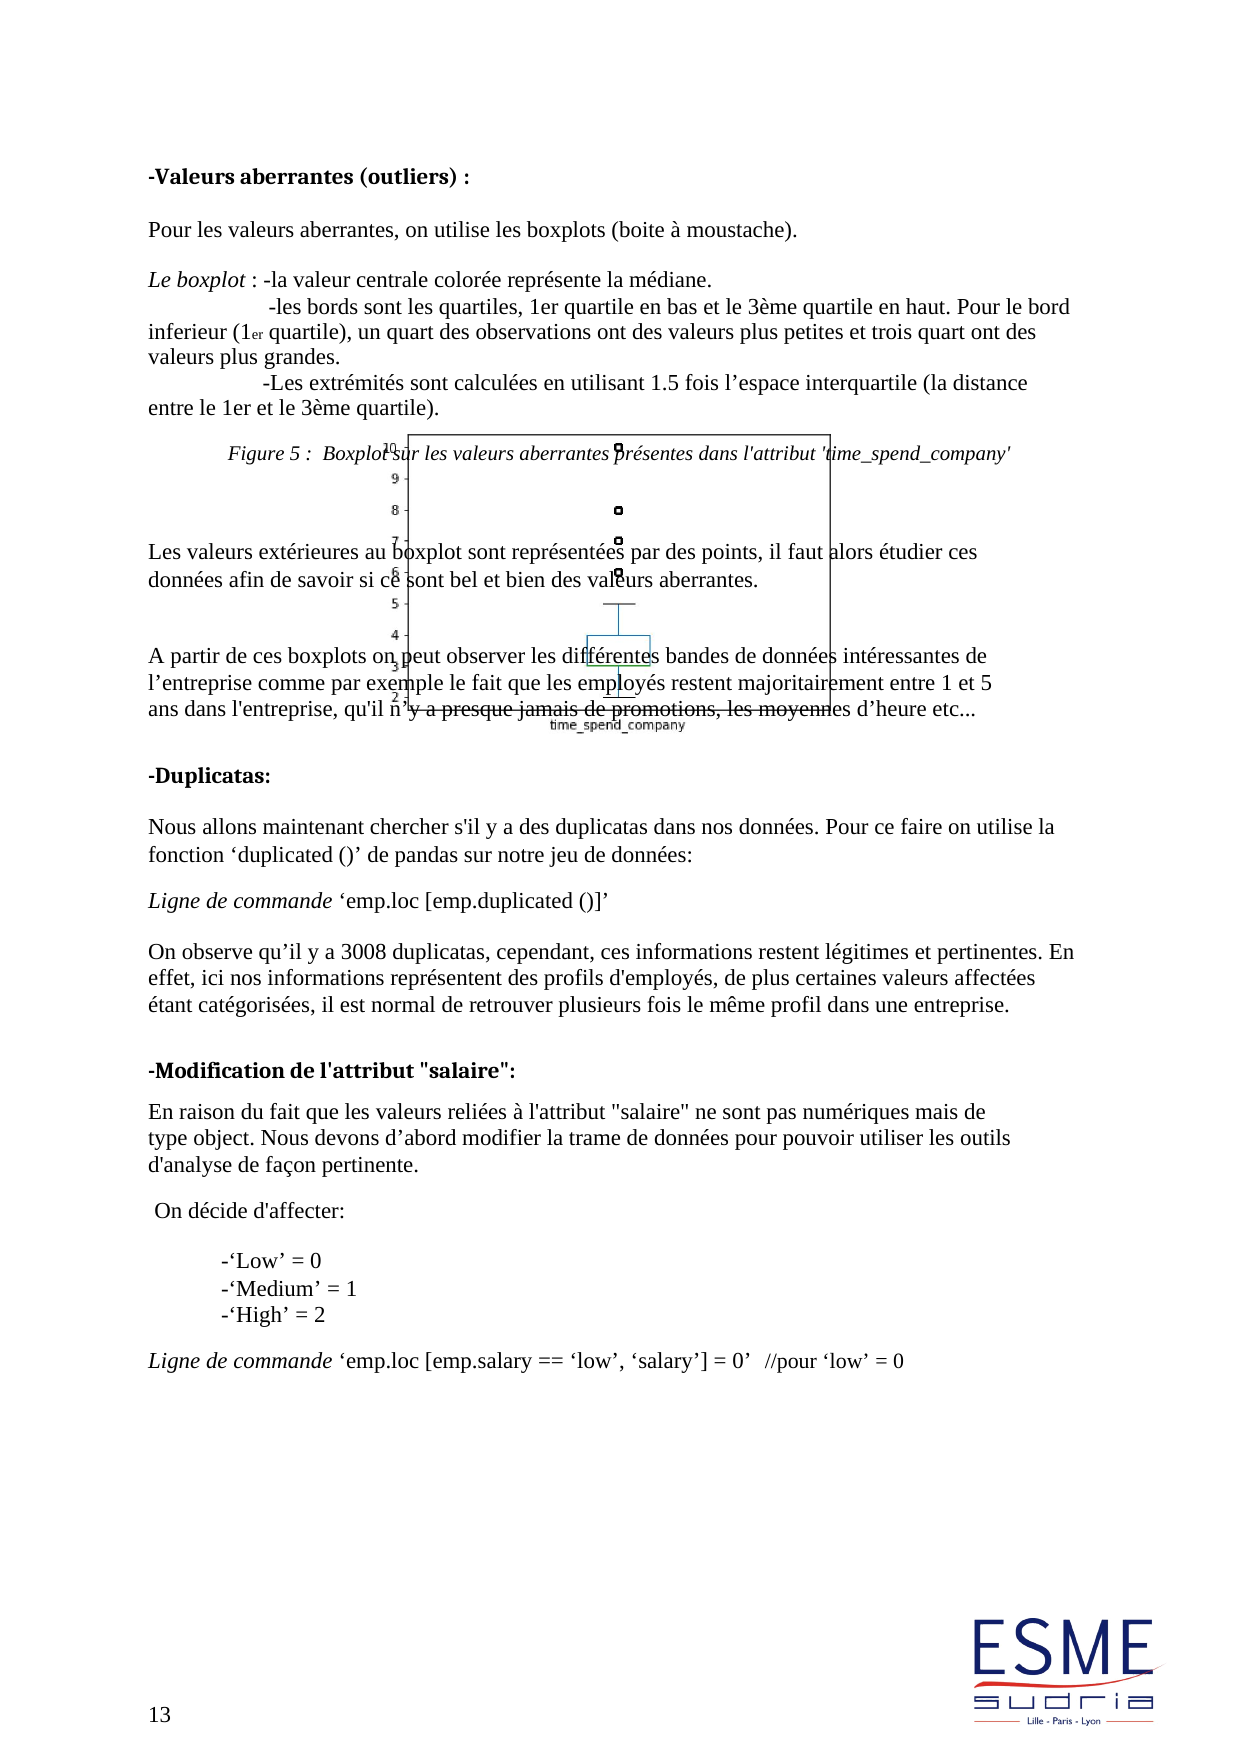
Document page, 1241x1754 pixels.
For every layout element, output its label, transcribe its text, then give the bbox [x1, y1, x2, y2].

picture [372, 464, 867, 538]
subtitle -Duplicatas: [148, 762, 1090, 789]
text -‘Low’ = 0 [221, 1248, 1090, 1274]
text Ligne de commande ‘emp.loc [emp.salary == ‘low’, ‘salary’] = 0’ //pour ‘low’ = 0 [148, 1347, 1090, 1373]
text -les bords sont les quartiles, 1er quartile en bas et le 3ème quartile en haut. Pour le bord inferieur (1er quartile), un quart des observations ont des valeurs plus petites et trois quart ont des valeurs plus grandes. [148, 295, 1078, 369]
text A partir de ces boxplots on peut observer les différentes bandes de données intéressantes de l’entreprise comme par exemple le fait que les employés restent majoritairement entre 1 et 5 ans dans l'entreprise, qu'il n’y a presque jamais de promotions, les moyennes d’heure etc... [148, 642, 1028, 722]
subtitle -Modification de l'attribut "salaire": [148, 1058, 1090, 1084]
text On décide d'affecter: [154, 1198, 1090, 1224]
text On observe qu’il y a 3008 duplicatas, cependant, ces informations restent légitimes et pertinentes. En effet, ici nos informations représentent des profils d'employés, de plus certaines valeurs affectées étant catégorisées, il est normal de retrouver plusieurs fois le même profil dans une entreprise. [148, 938, 1086, 1017]
picture [372, 421, 867, 444]
text -‘High’ = 2 [221, 1301, 1090, 1327]
text Figure 5 : Boxplot sur les valeurs aberrantes présentes dans l'attribut 'time_spend_company' [148, 444, 1090, 464]
picture [974, 1618, 1167, 1726]
text En raison du fait que les valeurs reliées à l'attribut "salaire" ne sont pas numériques mais de type object. Nous devons d’abord modifier la trame de données pour pouvoir utiliser les outils d'analyse de façon pertinente. [148, 1098, 1013, 1177]
text -Les extrémités sont calculées en utilisant 1.5 fois l’espace interquartile (la distance entre le 1er et le 3ème quartile). [148, 369, 1080, 421]
text Nous allons maintenant chercher s'il y a des duplicatas dans nos données. Pour ce faire on utilise la fonction ‘duplicated ()’ de pandas sur notre jeu de données: [148, 813, 1057, 868]
text Pour les valeurs aberrantes, on utilise les boxplots (boite à moustache). [148, 217, 1090, 243]
text Les valeurs extérieures au boxplot sont représentées par des points, il faut alors étudier ces données afin de savoir si ce sont bel et bien des valeurs aberrantes. [148, 538, 1059, 593]
text -‘Medium’ = 1 [221, 1275, 1090, 1301]
text Ligne de commande ‘emp.loc [emp.duplicated ()]’ [148, 887, 1090, 914]
subtitle -Valeurs aberrantes (outliers) : [148, 164, 1090, 190]
picture [372, 593, 867, 642]
text Le boxplot : -la valeur centrale colorée représente la médiane. [148, 266, 1090, 292]
picture [372, 722, 867, 735]
